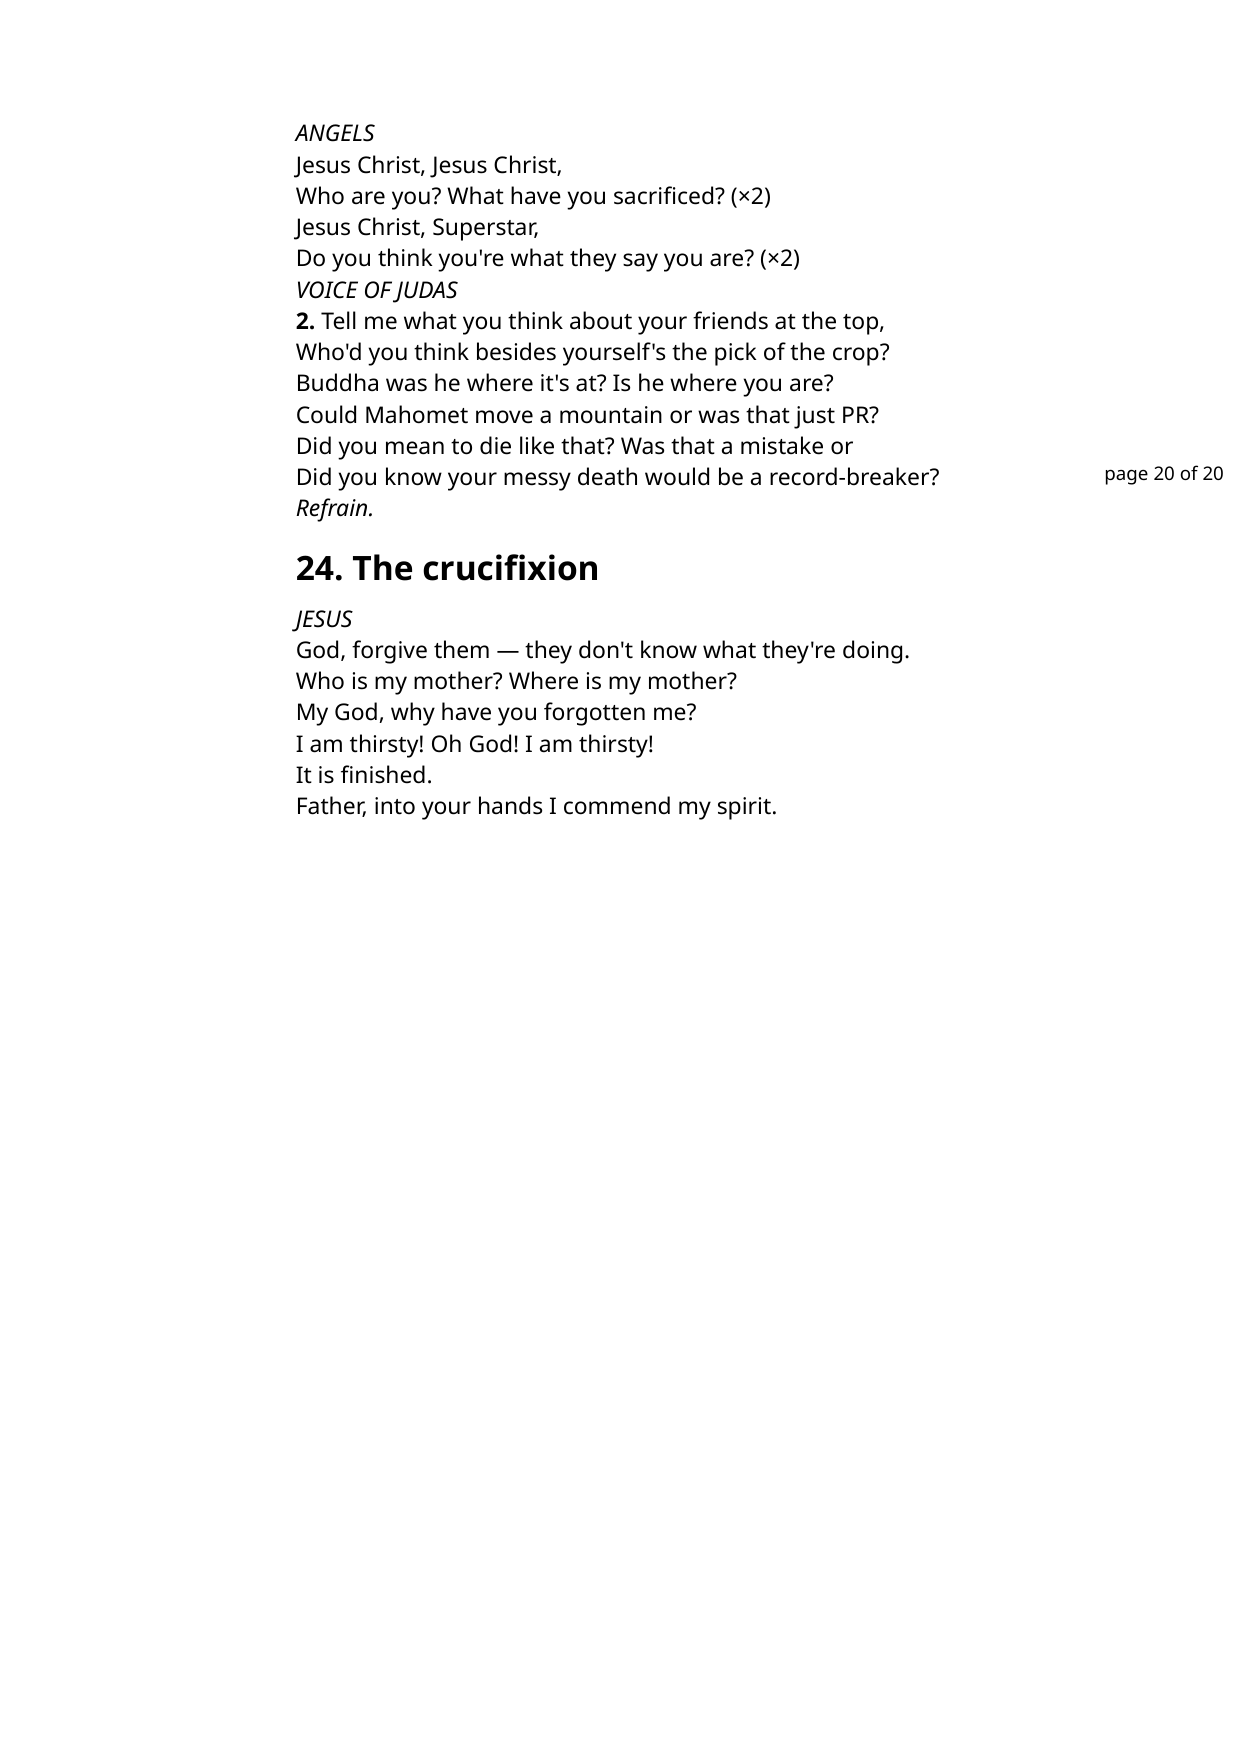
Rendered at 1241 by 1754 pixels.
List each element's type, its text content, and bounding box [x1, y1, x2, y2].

subtitle 24. The crucifixion [296, 544, 961, 590]
text VOICE OF JUDAS 2. Tell me what you think about your friends at the top, Who'd you think besides yourself's the pick of the crop? Buddha was he where it's at? Is he where you are? Could Mahomet move a mountain or was that just PR? Did you mean to die like that? Was that a mistake or Did you know your messy death would be a record-breaker? [296, 273, 961, 492]
text Refrain. [296, 492, 961, 523]
text JESUS God, forgive them — they don't know what they're doing. Who is my mother? Where is my mother? My God, why have you forgotten me? I am thirsty! Oh God! I am thirsty! It is finished. Father, into your hands I commend my spirit. [296, 603, 961, 821]
text ANGELS Jesus Christ, Jesus Christ, Who are you? What have you sacrificed? (×2) Jesus Christ, Superstar, Do you think you're what they say you are? (×2) [296, 117, 961, 273]
